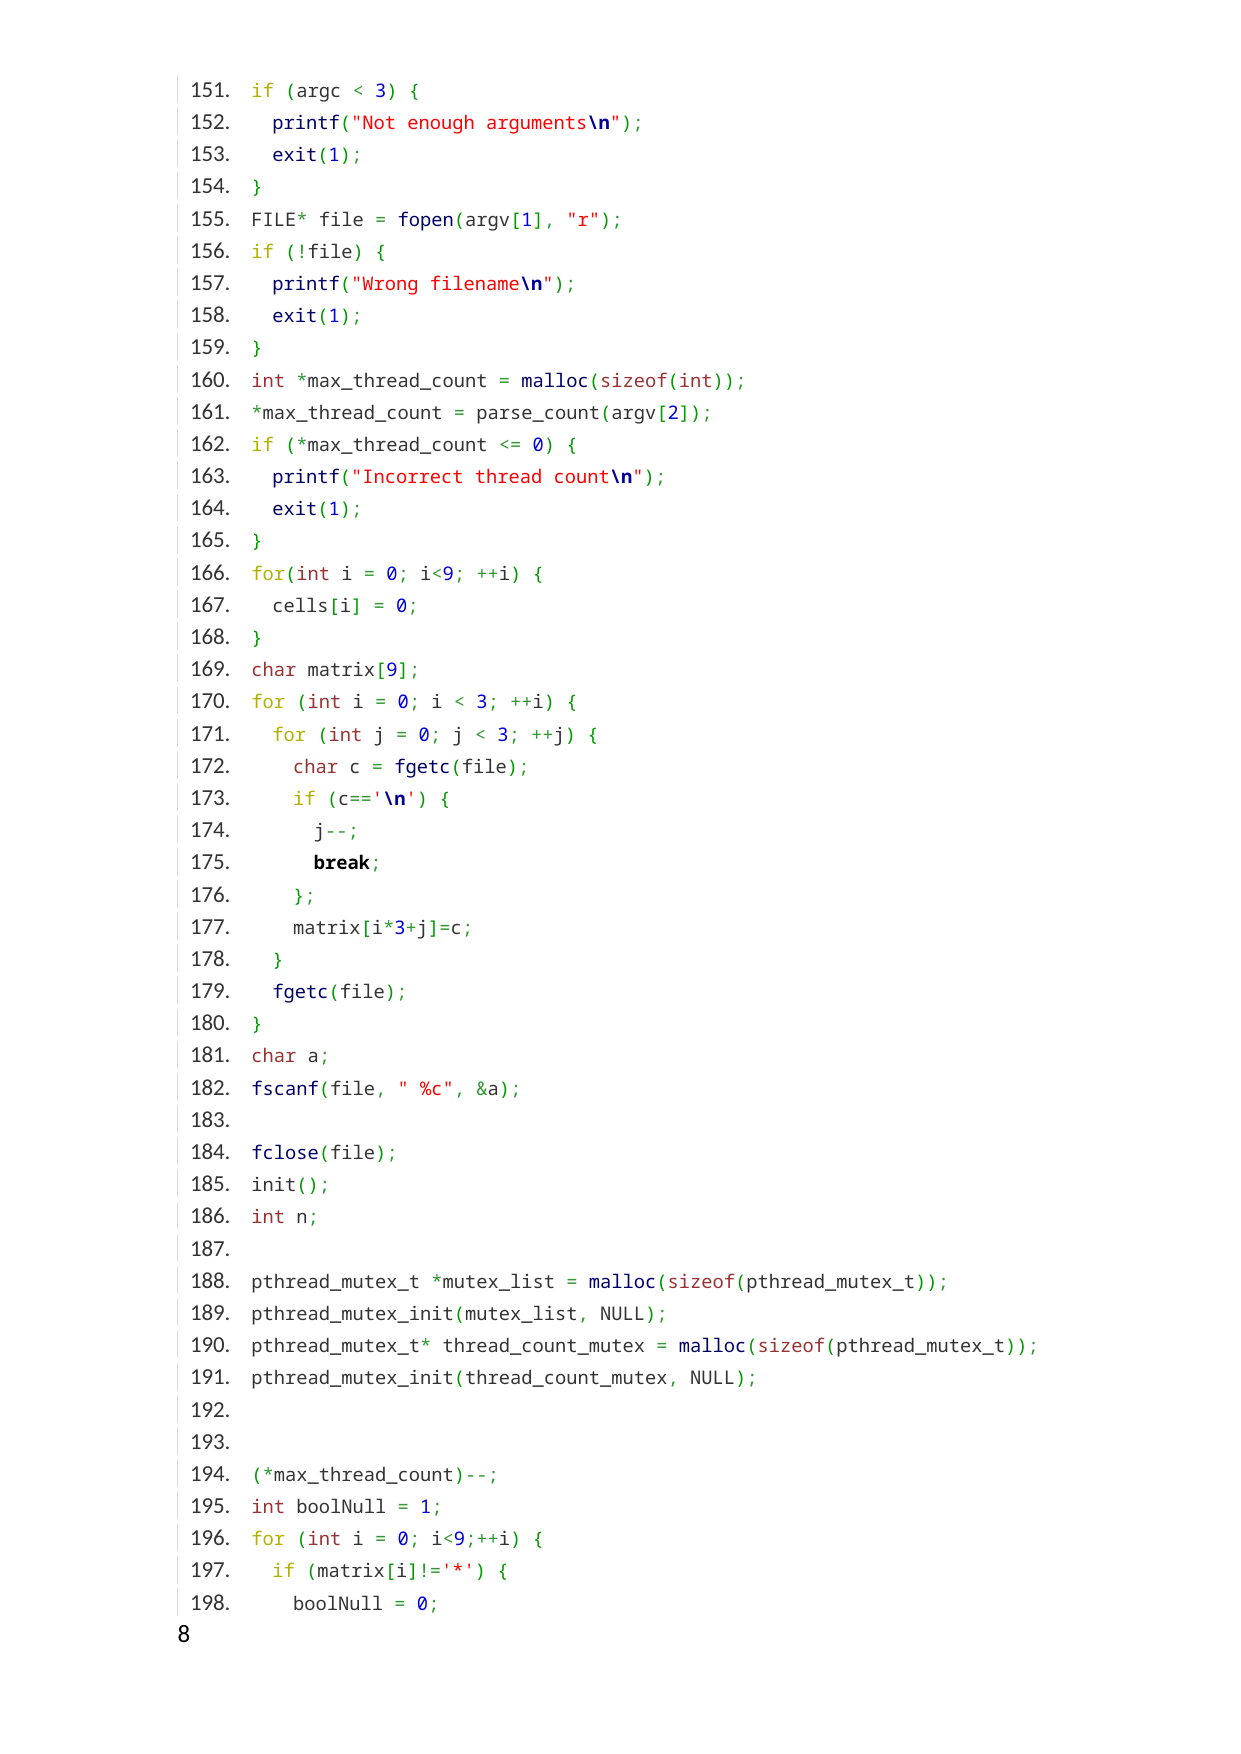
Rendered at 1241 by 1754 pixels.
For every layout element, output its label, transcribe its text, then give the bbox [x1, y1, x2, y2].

list pthread_mutex_init(mutex_list, NULL); [178, 1298, 1152, 1326]
list init(); [178, 1169, 1152, 1197]
list pthread_mutex_t* thread_count_mutex = malloc(sizeof(pthread_mutex_t)); [178, 1330, 1152, 1358]
list fscanf(file, " %c", &a); [178, 1073, 1152, 1101]
list printf("Wrong filename\n"); [178, 268, 1152, 296]
list char a; [178, 1041, 1152, 1069]
list char c = fgetc(file); [178, 751, 1152, 779]
list fgetc(file); [178, 976, 1152, 1004]
list for (int i = 0; i < 3; ++i) { [178, 687, 1152, 714]
list boolNull = 0; [178, 1588, 1152, 1616]
list exit(1); [177, 493, 1152, 521]
list printf("Incorrect thread count\n"); [178, 461, 1152, 489]
list } [177, 1008, 1152, 1036]
list printf("Not enough arguments\n"); [178, 107, 1152, 135]
list int n; [178, 1202, 1152, 1229]
list if (!file) { [178, 236, 1152, 264]
list } [178, 172, 1152, 199]
list pthread_mutex_t *mutex_list = malloc(sizeof(pthread_mutex_t)); [178, 1266, 1152, 1294]
list (*max_thread_count)--; [178, 1459, 1152, 1487]
list exit(1); [178, 300, 1152, 328]
list matrix[i*3+j]=c; [178, 912, 1152, 940]
list for (int i = 0; i<9;++i) { [177, 1523, 1152, 1551]
list char matrix[9]; [178, 654, 1152, 682]
list *max_thread_count = parse_count(argv[2]); [178, 397, 1152, 425]
list break; [177, 847, 1152, 876]
list FILE* file = fopen(argv[1], "r"); [178, 204, 1152, 232]
list if (c=='\n') { [178, 783, 1152, 811]
list int boolNull = 1; [178, 1491, 1152, 1519]
list } [177, 332, 1152, 361]
list } [178, 526, 1152, 554]
list }; [178, 880, 1152, 908]
list fclose(file); [178, 1137, 1152, 1165]
list if (argc < 3) { [178, 75, 1152, 103]
list if (*max_thread_count <= 0) { [178, 429, 1152, 457]
list for(int i = 0; i<9; ++i) { [178, 558, 1152, 586]
list } [178, 622, 1152, 650]
list for (int j = 0; j < 3; ++j) { [178, 719, 1152, 747]
list } [178, 944, 1152, 972]
list exit(1); [178, 139, 1152, 167]
list cells[i] = 0; [178, 590, 1152, 618]
list int *max_thread_count = malloc(sizeof(int)); [178, 365, 1152, 393]
list pthread_mutex_init(thread_count_mutex, NULL); [177, 1362, 1152, 1391]
list if (matrix[i]!='*') { [178, 1556, 1152, 1584]
list j--; [178, 815, 1152, 843]
